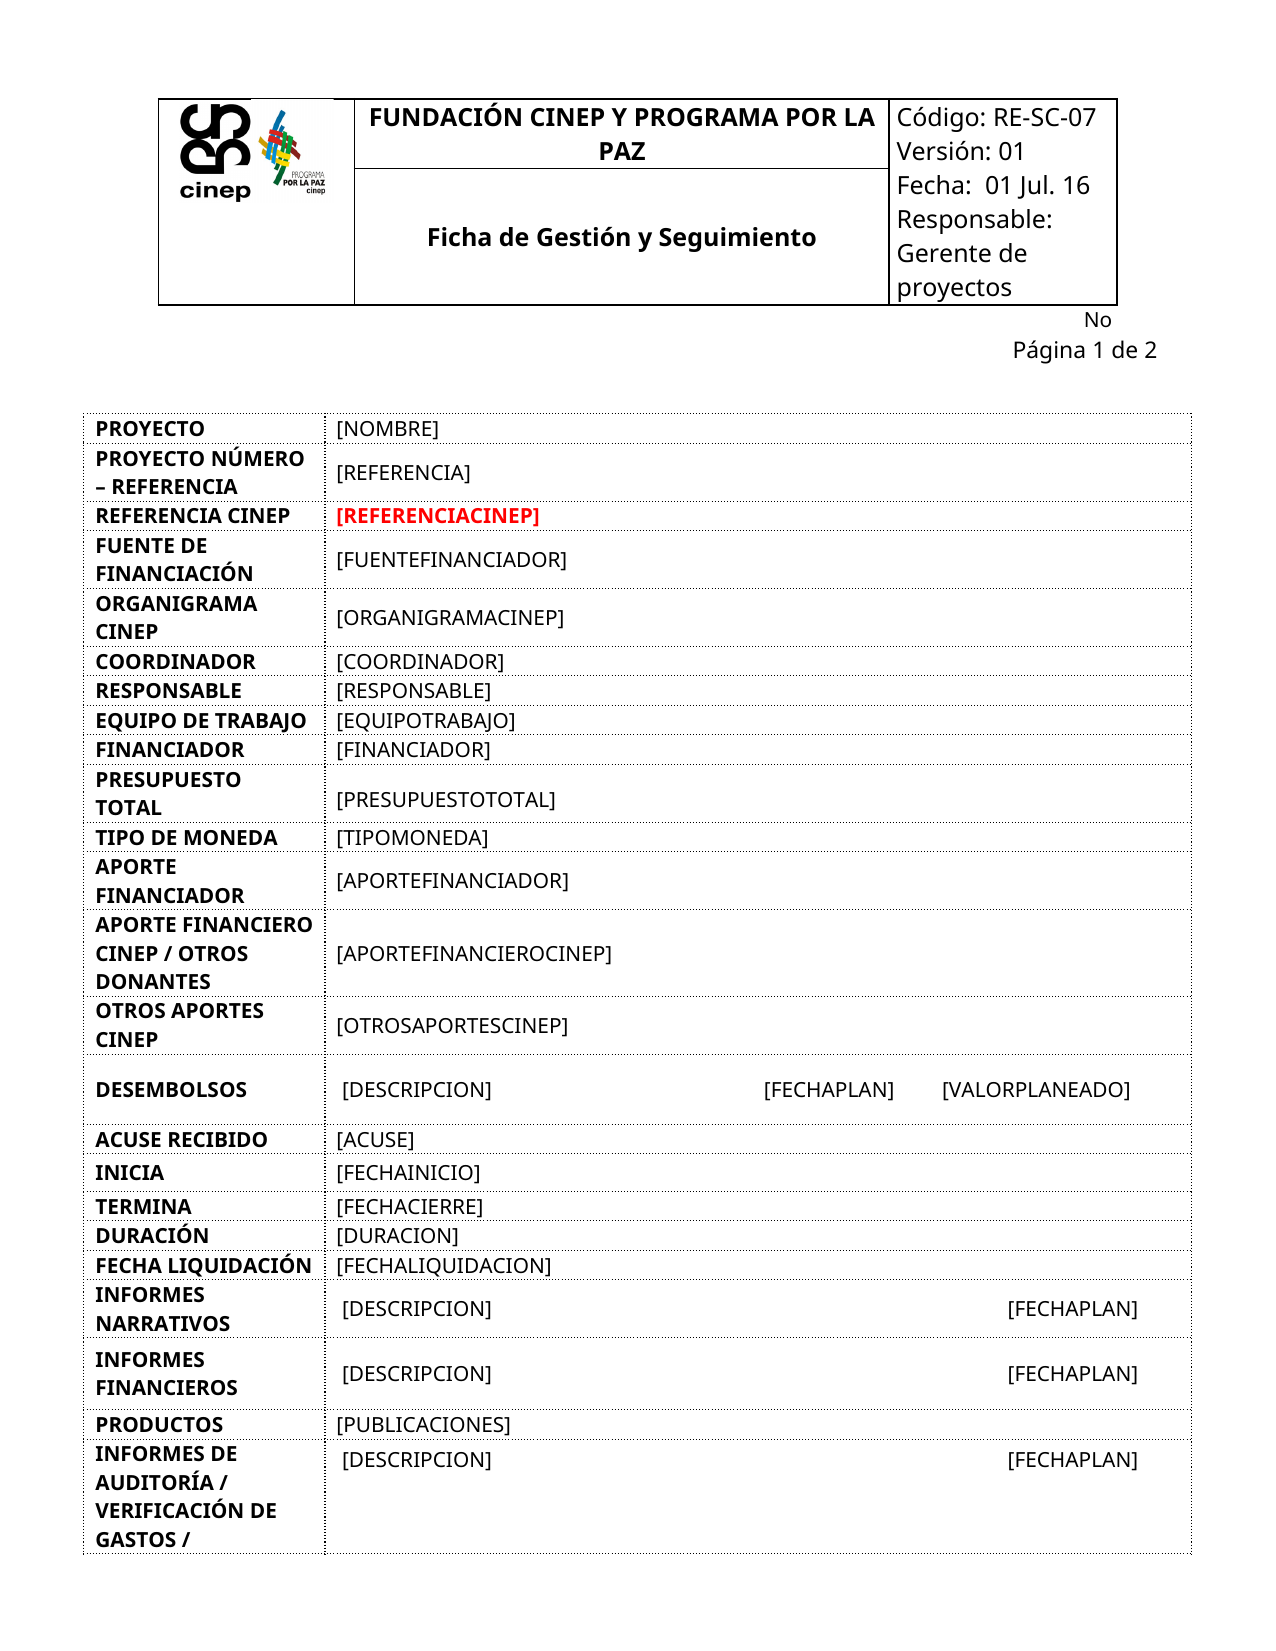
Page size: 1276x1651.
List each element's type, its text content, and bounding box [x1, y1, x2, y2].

table_cell INFORMES FINANCIEROS [84, 1337, 325, 1409]
table_header [DESCRIPCION] [336, 1069, 758, 1109]
table_cell APORTE FINANCIERO CINEP / OTROS DONANTES [84, 909, 325, 996]
table_cell INICIA [84, 1153, 325, 1191]
table_header [VALORPLANEADO] [936, 1069, 1180, 1109]
table_cell [FECHAINICIO] [325, 1153, 1191, 1191]
table_cell ACUSE RECIBIDO [84, 1124, 325, 1153]
table_cell [APORTEFINANCIEROCINEP] [325, 909, 1191, 996]
table_cell ORGANIGRAMA CINEP [84, 588, 325, 646]
table_cell INFORMES DE AUDITORÍA / VERIFICACIÓN DE GASTOS / [84, 1439, 325, 1553]
table_header [DESCRIPCION] [336, 1440, 1002, 1479]
table_cell [EQUIPOTRABAJO] [325, 705, 1191, 734]
table_cell DURACIÓN [84, 1220, 325, 1250]
table_cell OTROS APORTES CINEP [84, 996, 325, 1053]
table_cell APORTE FINANCIADOR [84, 851, 325, 909]
table_cell REFERENCIA CINEP [84, 501, 325, 530]
table_cell FUENTE DE FINANCIACIÓN [84, 530, 325, 588]
table_cell [FUENTEFINANCIADOR] [325, 530, 1191, 588]
table_header [DESCRIPCION] [336, 1354, 1002, 1393]
table_cell PROYECTO NÚMERO – REFERENCIA [84, 443, 325, 501]
table_cell EQUIPO DE TRABAJO [84, 705, 325, 734]
table_cell TIPO DE MONEDA [84, 822, 325, 851]
table_cell COORDINADOR [84, 646, 325, 675]
table_cell [REFERENCIA] [325, 443, 1191, 501]
table_header [DESCRIPCION] [336, 1289, 1002, 1328]
table_cell FINANCIADOR [84, 734, 325, 764]
table_cell [325, 1279, 1191, 1337]
table_cell INFORMES NARRATIVOS [84, 1279, 325, 1337]
table_cell [FINANCIADOR] [325, 734, 1191, 764]
table_cell [OTROSAPORTESCINEP] [325, 996, 1191, 1053]
table_cell FECHA LIQUIDACIÓN [84, 1250, 325, 1279]
table_cell [RESPONSABLE] [325, 675, 1191, 705]
table_cell [325, 1337, 1191, 1409]
table_cell [COORDINADOR] [325, 646, 1191, 675]
table_cell [PUBLICACIONES] [325, 1409, 1191, 1438]
table_header [FECHAPLAN] [1002, 1440, 1180, 1479]
table_header [FECHAPLAN] [1002, 1354, 1180, 1393]
table_header [FECHAPLAN] [1002, 1289, 1180, 1328]
table_cell [FECHACIERRE] [325, 1191, 1191, 1220]
table_cell RESPONSABLE [84, 675, 325, 705]
table_header [NOMBRE] [325, 413, 1191, 443]
table_cell [DURACION] [325, 1220, 1191, 1250]
table_header [FECHAPLAN] [758, 1069, 936, 1109]
table_cell [TIPOMONEDA] [325, 822, 1191, 851]
table_cell [325, 1054, 1191, 1124]
table_cell [PRESUPUESTOTOTAL] [325, 764, 1191, 822]
table_cell [ACUSE] [325, 1124, 1191, 1153]
table_cell PRODUCTOS [84, 1409, 325, 1438]
table_cell [FECHALIQUIDACION] [325, 1250, 1191, 1279]
table_cell [APORTEFINANCIADOR] [325, 851, 1191, 909]
table_header PROYECTO [84, 413, 325, 443]
table_cell [ORGANIGRAMACINEP] [325, 588, 1191, 646]
table_cell [REFERENCIACINEP] [325, 501, 1191, 530]
table_cell PRESUPUESTO TOTAL [84, 764, 325, 822]
table_cell [325, 1439, 1191, 1553]
table_cell TERMINA [84, 1191, 325, 1220]
picture [251, 99, 334, 203]
table_cell DESEMBOLSOS [84, 1054, 325, 1124]
